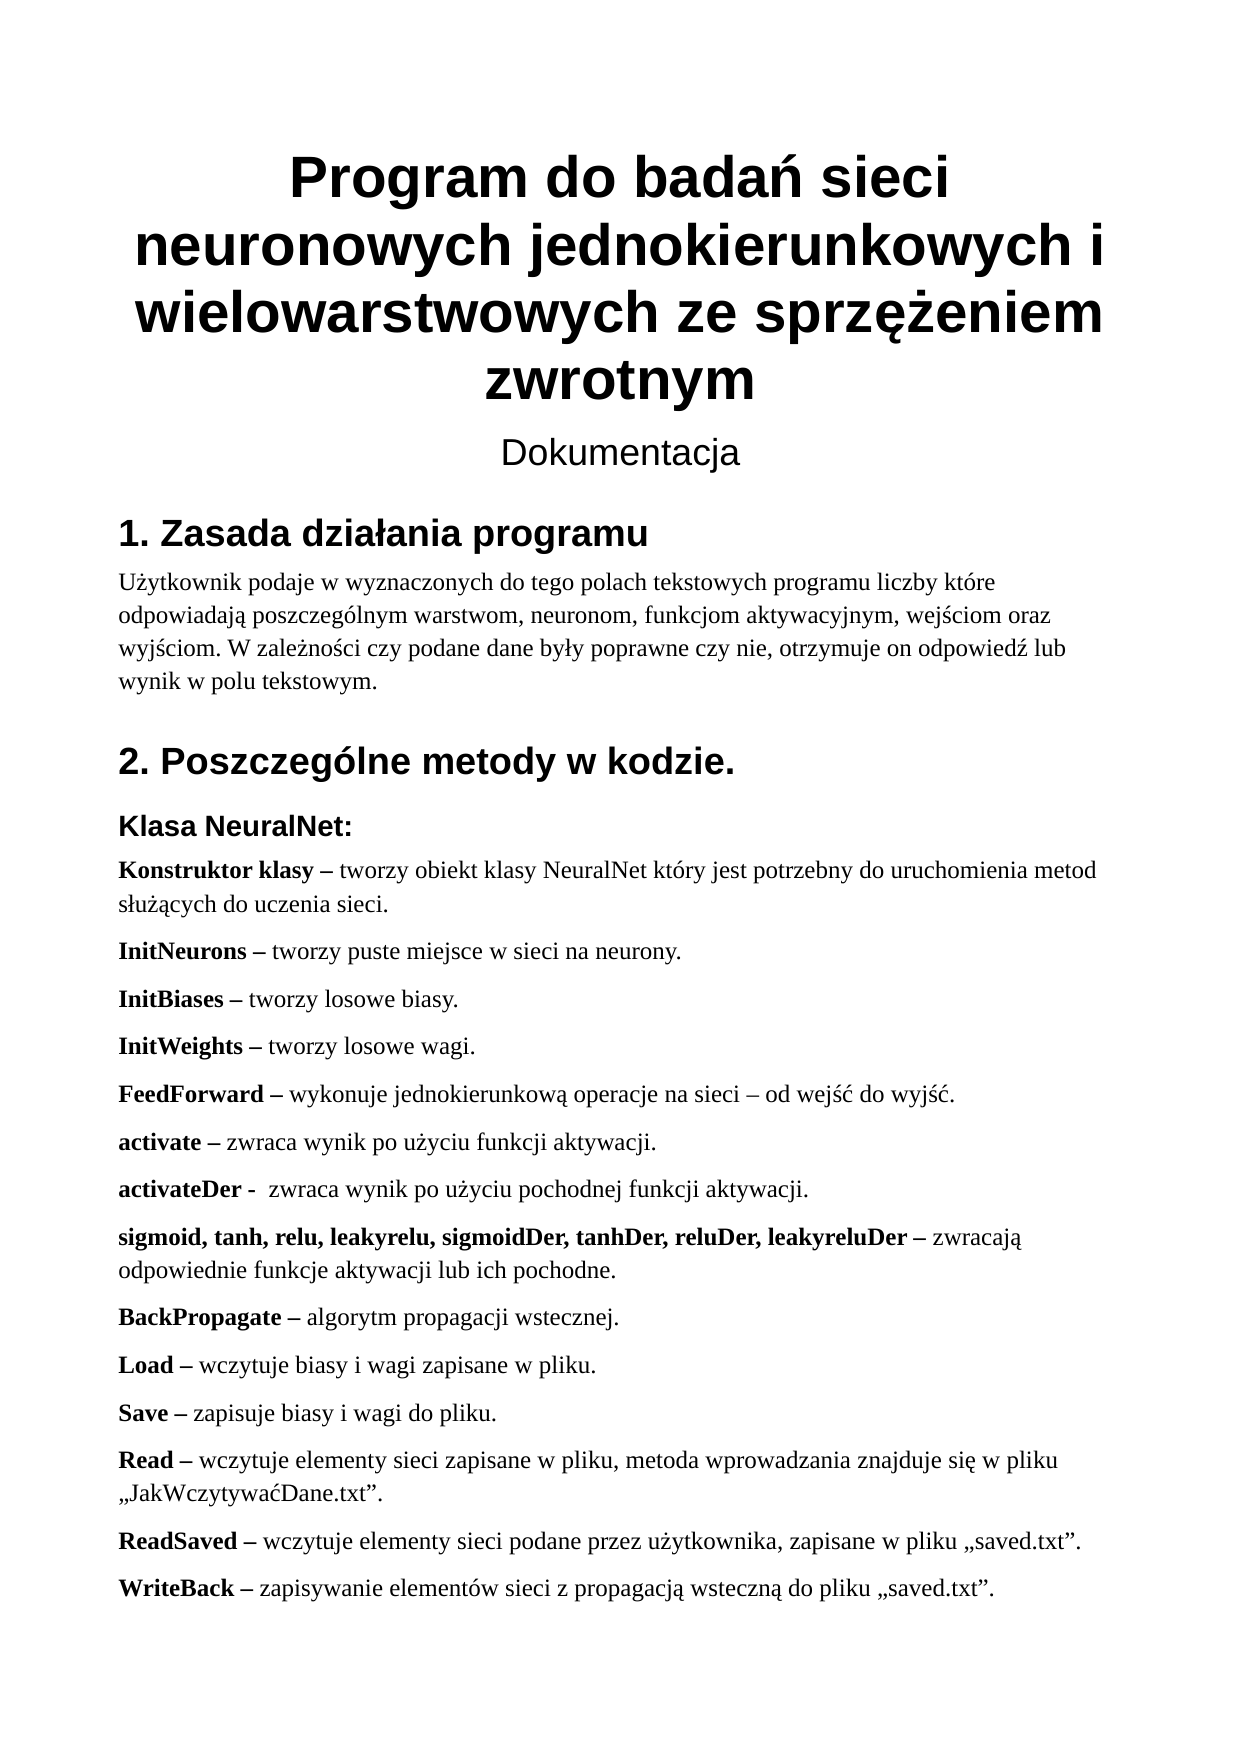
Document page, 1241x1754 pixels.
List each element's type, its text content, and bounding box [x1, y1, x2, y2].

text Save – zapisuje biasy i wagi do pliku. [118, 1398, 1122, 1426]
text InitNeurons – tworzy puste miejsce w sieci na neurony. [118, 936, 1122, 965]
text activate – zwraca wynik po użyciu funkcji aktywacji. [118, 1127, 1122, 1155]
subtitle 2. Poszczególne metody w kodzie. [118, 739, 1122, 782]
text Konstruktor klasy – tworzy obiekt klasy NeuralNet który jest potrzebny do uruchomienia metod służących do uczenia sieci. [118, 856, 1122, 917]
text InitBiases – tworzy losowe biasy. [118, 984, 1122, 1013]
text BackPropagate – algorytm propagacji wstecznej. [118, 1302, 1122, 1331]
text Read – wczytuje elementy sieci zapisane w pliku, metoda wprowadzania znajduje się w pliku „JakWczytywaćDane.txt”. [118, 1445, 1122, 1507]
text Load – wczytuje biasy i wagi zapisane w pliku. [118, 1350, 1122, 1379]
subtitle 1. Zasada działania programu [118, 511, 1122, 554]
text InitWeights – tworzy losowe wagi. [118, 1031, 1122, 1060]
text Użytkownik podaje w wyznaczonych do tego polach tekstowych programu liczby które odpowiadają poszczególnym warstwom, neuronom, funkcjom aktywacyjnym, wejściom oraz wyjściom. W zależności czy podane dane były poprawne czy nie, otrzymuje on odpowiedź lub wynik w polu tekstowym. [118, 567, 1122, 695]
subtitle Klasa NeuralNet: [118, 809, 1122, 843]
text sigmoid, tanh, relu, leakyrelu, sigmoidDer, tanhDer, reluDer, leakyreluDer – zwracają odpowiednie funkcje aktywacji lub ich pochodne. [118, 1222, 1122, 1284]
text activateDer - zwraca wynik po użyciu pochodnej funkcji aktywacji. [118, 1174, 1122, 1203]
text FeedForward – wykonuje jednokierunkową operacje na sieci – od wejść do wyjść. [118, 1079, 1122, 1108]
text ReadSaved – wczytuje elementy sieci podane przez użytkownika, zapisane w pliku „saved.txt”. [118, 1526, 1122, 1555]
title Program do badań sieci neuronowych jednokierunkowych i wielowarstwowych ze sprzężeniem zwrotnym [118, 143, 1122, 411]
subtitle Dokumentacja [118, 430, 1122, 473]
text WriteBack – zapisywanie elementów sieci z propagacją wsteczną do pliku „saved.txt”. [118, 1573, 1122, 1602]
